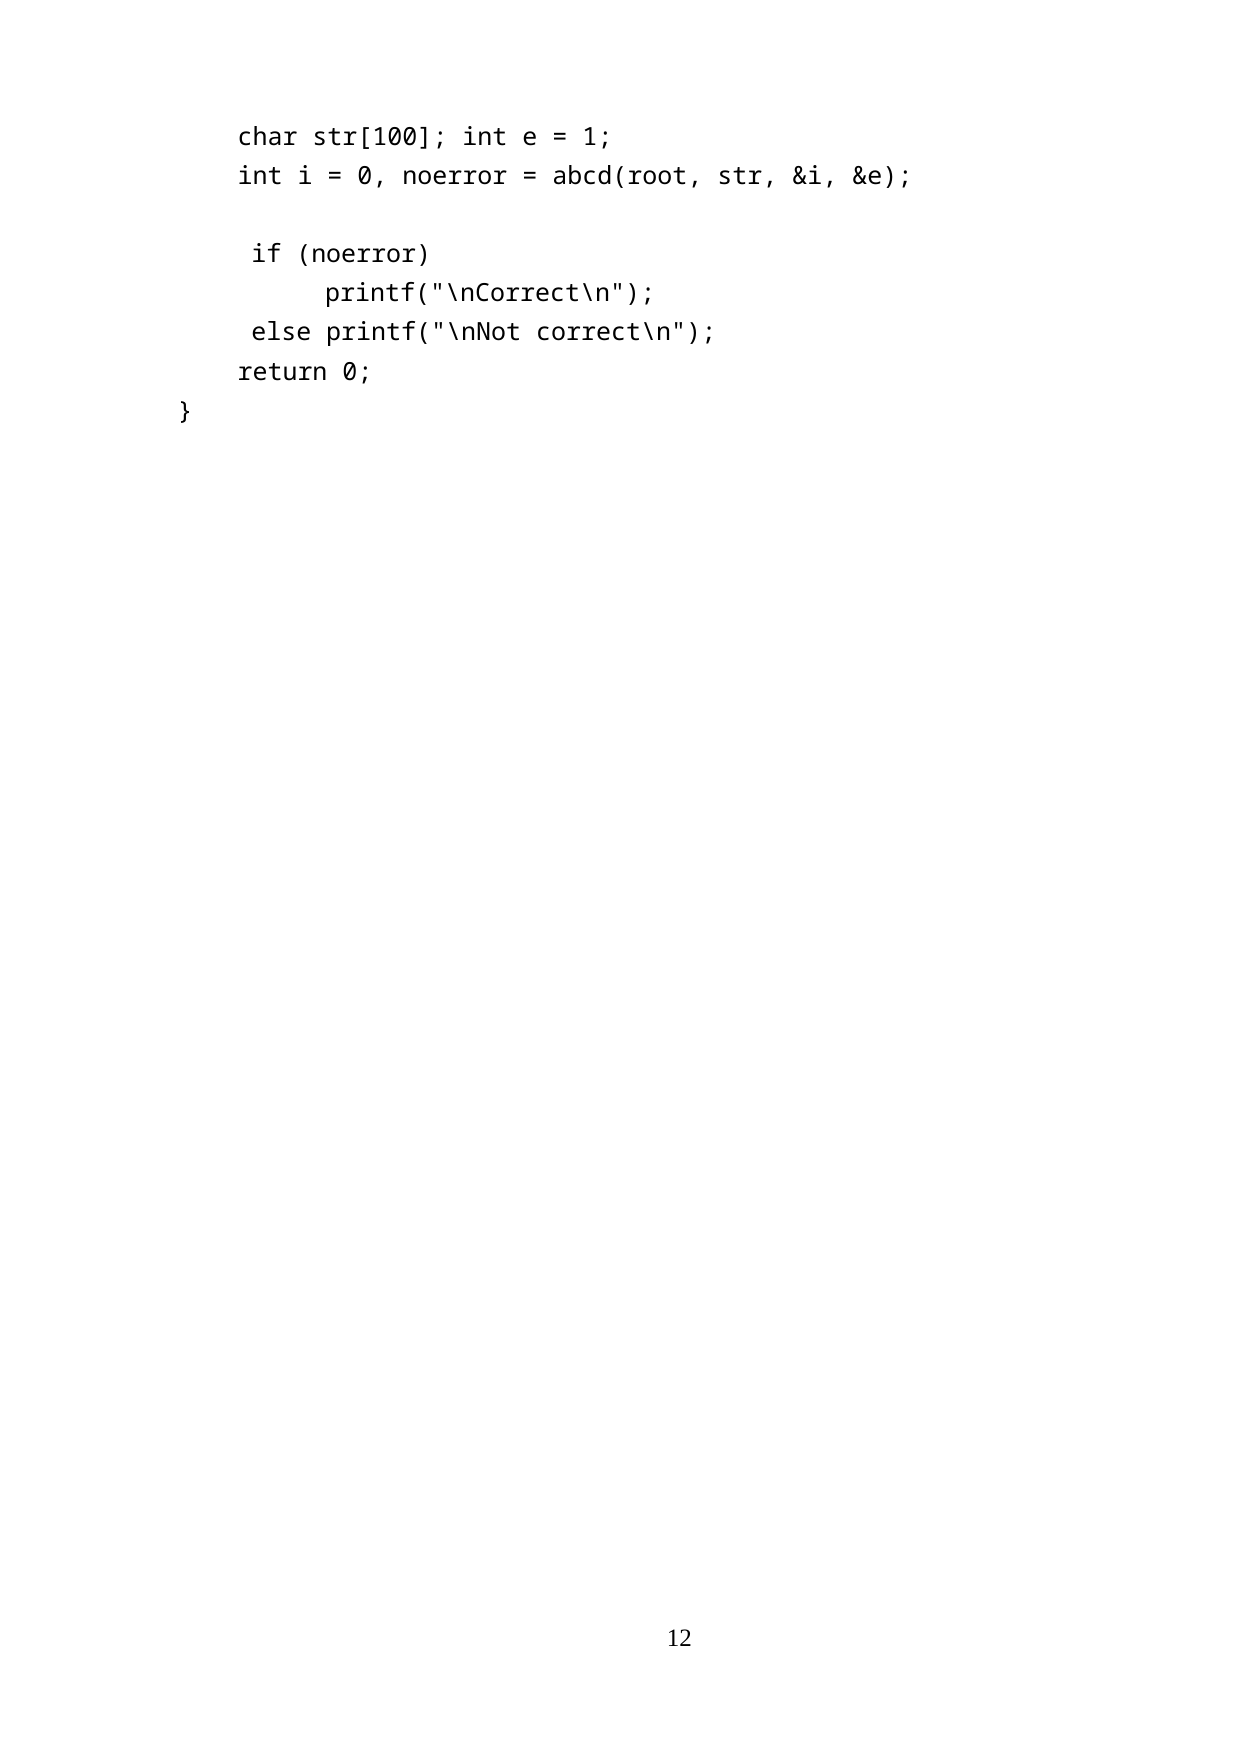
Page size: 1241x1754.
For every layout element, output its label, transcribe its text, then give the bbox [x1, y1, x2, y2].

text else printf("\nNot correct\n"); [177, 314, 1181, 348]
text printf("\nCorrect\n"); [177, 275, 1181, 309]
text if (noerror) [177, 236, 1181, 270]
text return 0; [177, 353, 1181, 387]
text char str[100]; int e = 1; [177, 118, 1181, 152]
text } [177, 392, 1181, 426]
text int i = 0, noerror = abcd(root, str, &i, &e); [177, 157, 1181, 191]
